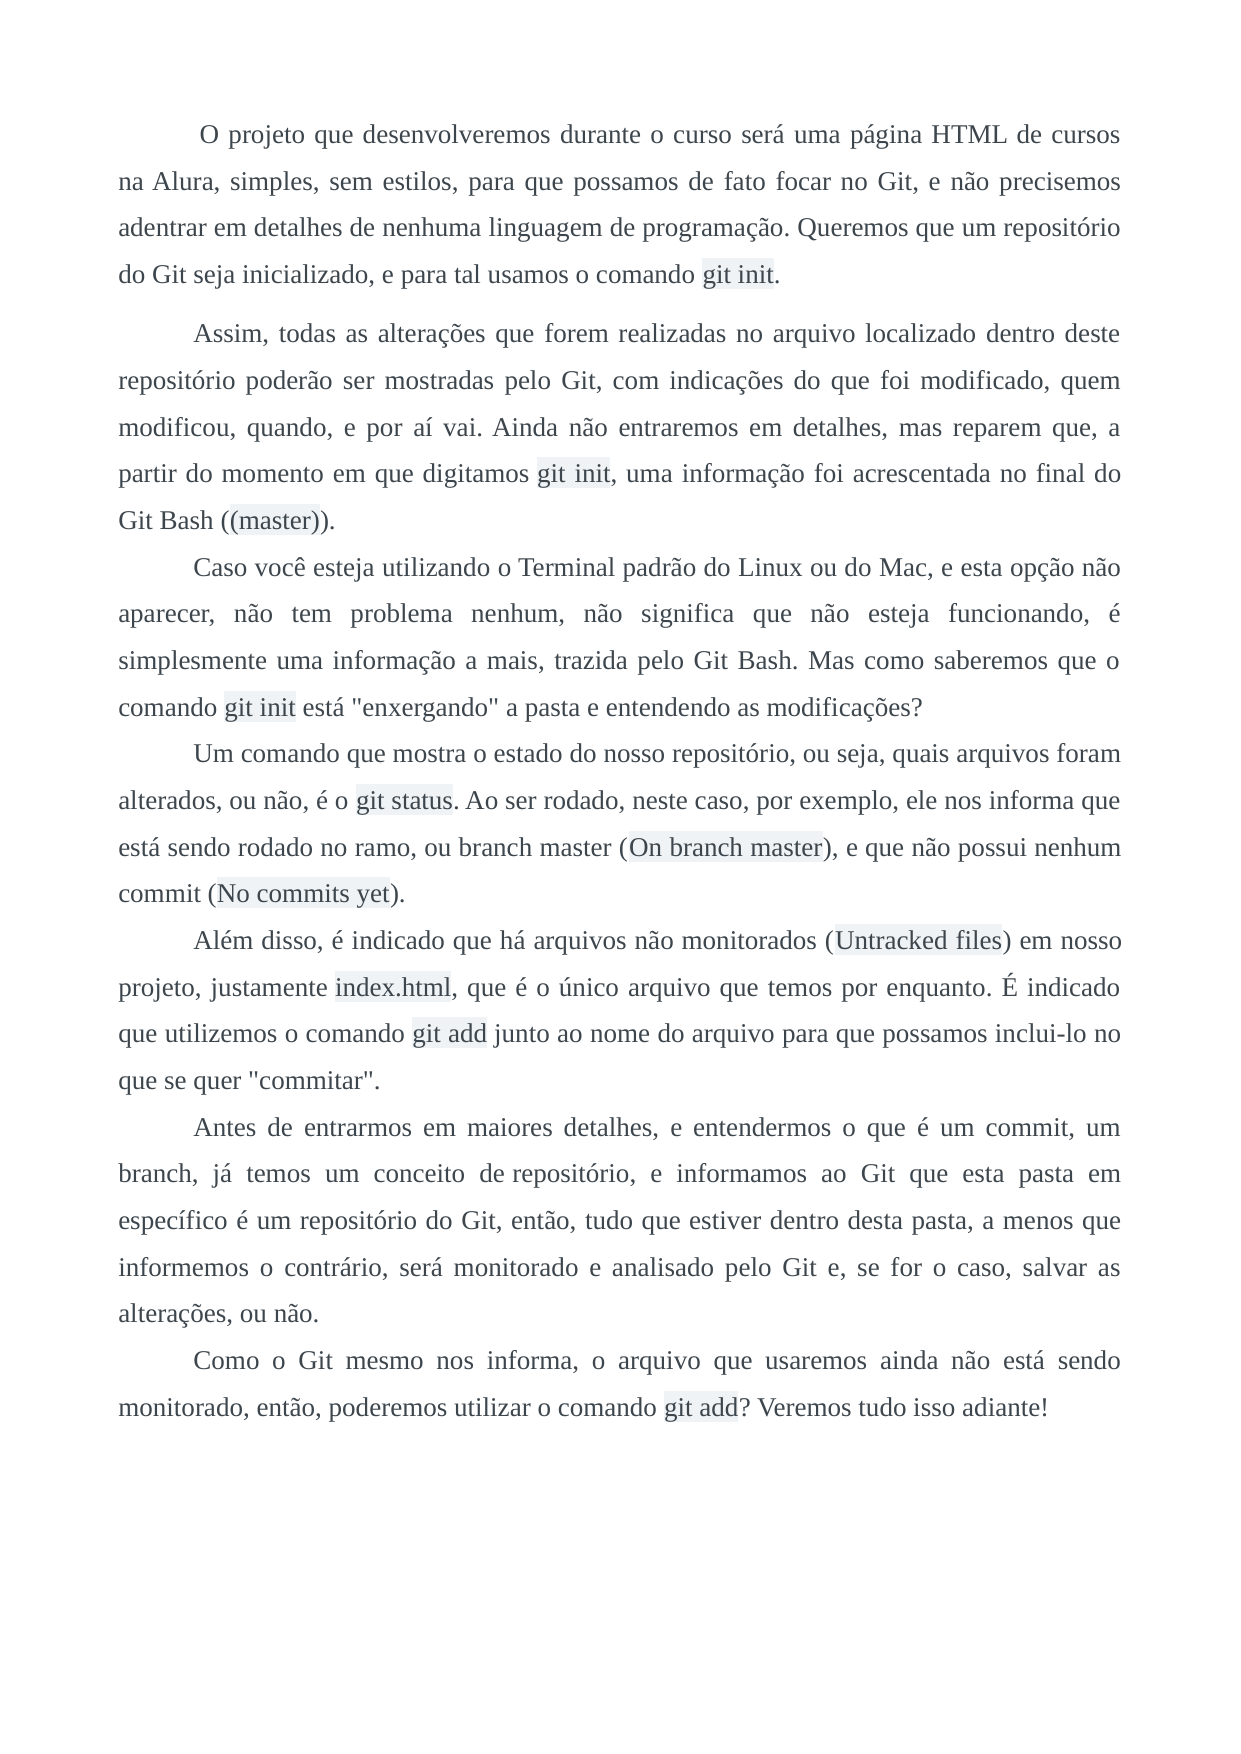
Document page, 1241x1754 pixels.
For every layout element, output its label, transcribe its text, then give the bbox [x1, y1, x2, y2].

text Caso você esteja utilizando o Terminal padrão do Linux ou do Mac, e esta opção não aparecer, não tem problema nenhum, não significa que não esteja funcionando, é simplesmente uma informação a mais, trazida pelo Git Bash. Mas como saberemos que o comando git init está "enxergando" a pasta e entendendo as modificações? [118, 551, 1122, 722]
text O projeto que desenvolveremos durante o curso será uma página HTML de cursos na Alura, simples, sem estilos, para que possamos de fato focar no Git, e não precisemos adentrar em detalhes de nenhuma linguagem de programação. Queremos que um repositório do Git seja inicializado, e para tal usamos o comando git init. [118, 118, 1122, 289]
text Além disso, é indicado que há arquivos não monitorados (Untracked files) em nosso projeto, justamente index.html, que é o único arquivo que temos por enquanto. É indicado que utilizemos o comando git add junto ao nome do arquivo para que possamos inclui-lo no que se quer "commitar". [118, 924, 1122, 1095]
text Como o Git mesmo nos informa, o arquivo que usaremos ainda não está sendo monitorado, então, poderemos utilizar o comando git add? Veremos tudo isso adiante! [118, 1344, 1122, 1422]
text Antes de entrarmos em maiores detalhes, e entendermos o que é um commit, um branch, já temos um conceito de repositório, e informamos ao Git que esta pasta em específico é um repositório do Git, então, tudo que estiver dentro desta pasta, a menos que informemos o contrário, será monitorado e analisado pelo Git e, se for o caso, salvar as alterações, ou não. [118, 1111, 1122, 1328]
text Um comando que mostra o estado do nosso repositório, ou seja, quais arquivos foram alterados, ou não, é o git status. Ao ser rodado, neste caso, por exemplo, ele nos informa que está sendo rodado no ramo, ou branch master (On branch master), e que não possui nenhum commit (No commits yet). [118, 737, 1122, 908]
text Assim, todas as alterações que forem realizadas no arquivo localizado dentro deste repositório poderão ser mostradas pelo Git, com indicações do que foi modificado, quem modificou, quando, e por aí vai. Ainda não entraremos em detalhes, mas reparem que, a partir do momento em que digitamos git init, uma informação foi acrescentada no final do Git Bash ((master)). [118, 317, 1122, 535]
